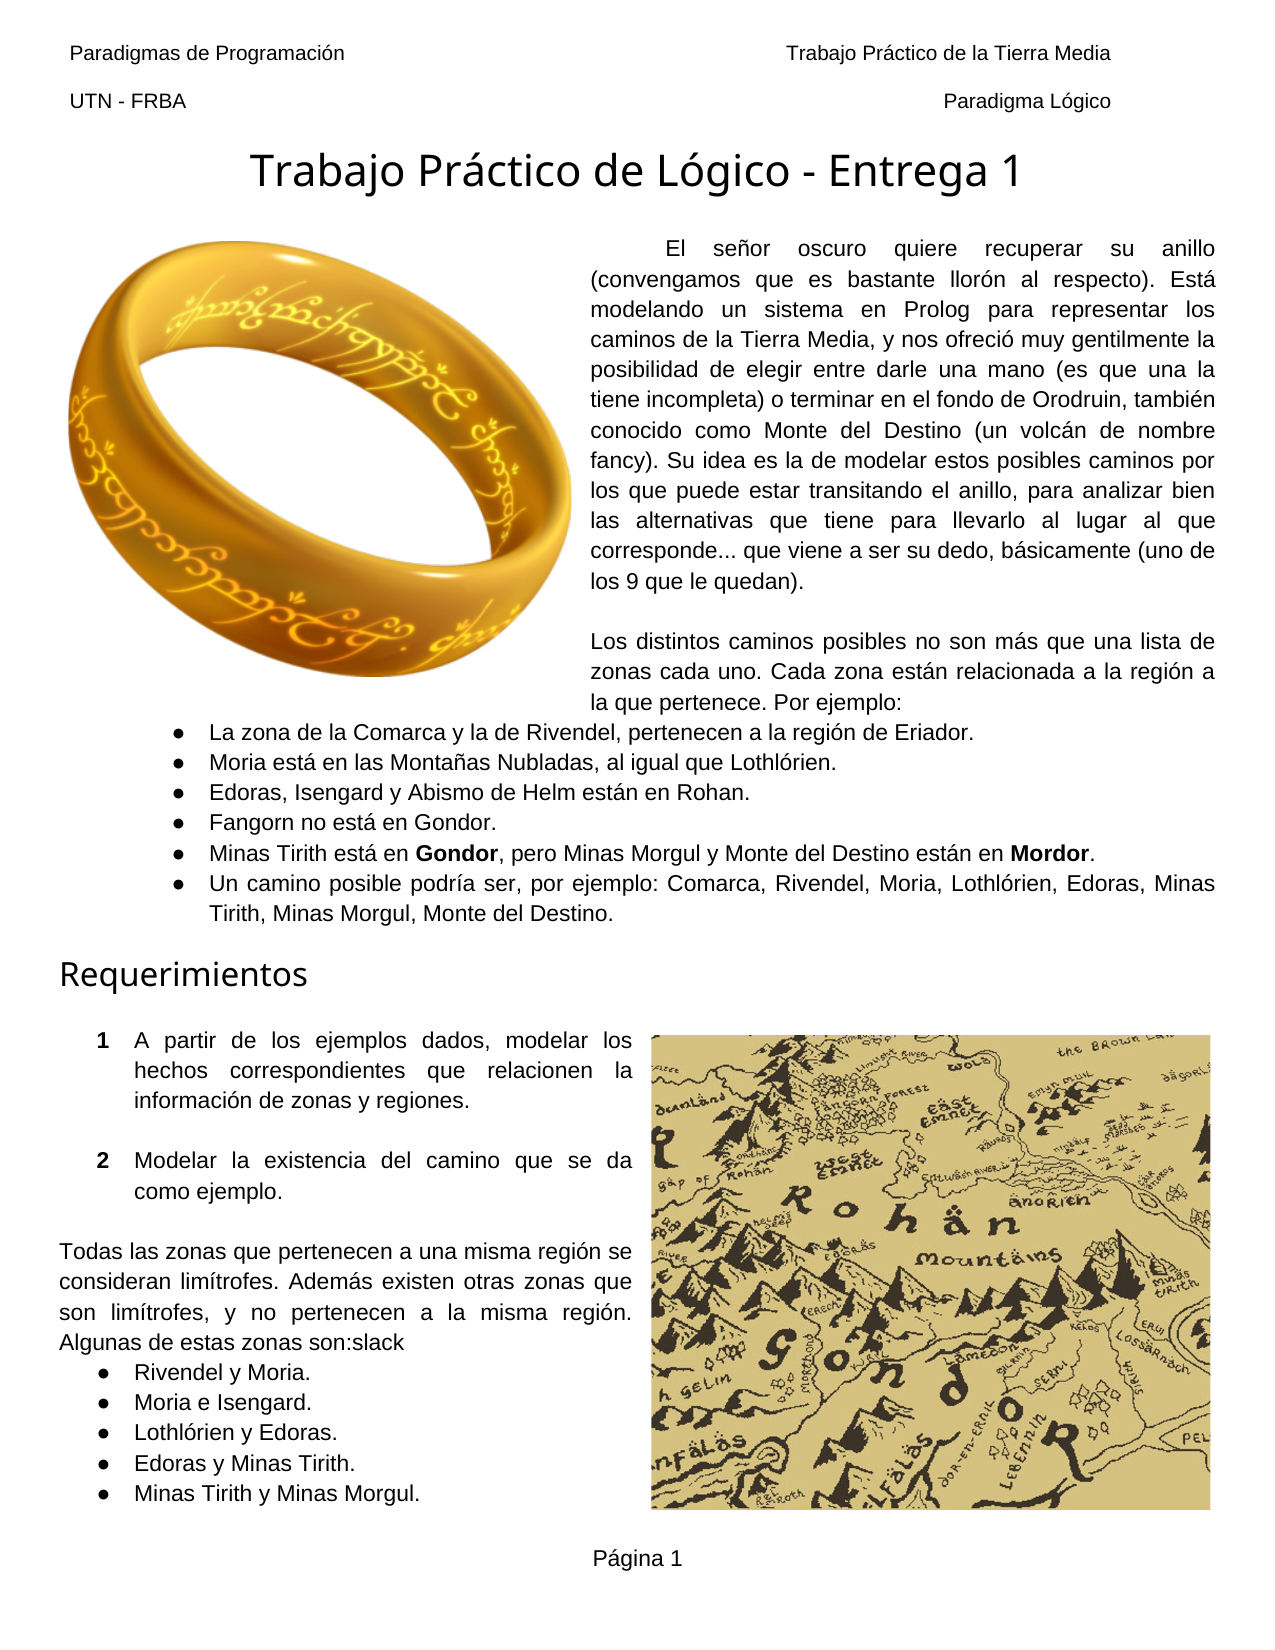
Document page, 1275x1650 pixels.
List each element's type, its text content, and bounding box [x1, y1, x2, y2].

text Todas las zonas que pertenecen a una misma región se consideran limítrofes. Además existen otras zonas que son limítrofes, y no pertenecen a la misma región. Algunas de estas zonas son:slack [59, 1238, 651, 1355]
text El señor oscuro quiere recuperar su anillo (convengamos que es bastante llorón al respecto). Está modelando un sistema en Prolog para representar los caminos de la Tierra Media, y nos ofreció muy gentilmente la posibilidad de elegir entre darle una mano (es que una la tiene incompleta) o terminar en el fondo de Orodruin, también conocido como Monte del Destino (un volcán de nombre fancy). Su idea es la de modelar estos posibles caminos por los que puede estar transitando el anillo, para analizar bien las alternativas que tiene para llevarlo al lugar al que corresponde... que viene a ser su dedo, básicamente (uno de los 9 que le quedan). [59, 235, 1216, 594]
list Lothlórien y Edoras. [96, 1419, 651, 1446]
text Los distintos caminos posibles no son más que una lista de zonas cada uno. Cada zona están relacionada a la región a la que pertenece. Por ejemplo: [59, 628, 1216, 715]
list Minas Tirith está en Gondor, pero Minas Morgul y Monte del Destino están en Mordor. [171, 839, 1216, 866]
list Fangorn no está en Gondor. [171, 809, 1216, 836]
list Edoras, Isengard y Abismo de Helm están en Rohan. [171, 779, 1216, 806]
list Minas Tirith y Minas Morgul. [96, 1480, 651, 1506]
list Moria e Isengard. [96, 1389, 651, 1416]
list La zona de la Comarca y la de Rivendel, pertenecen a la región de Eriador. [171, 719, 1216, 745]
title Trabajo Práctico de Lógico - Entrega 1 [59, 140, 1216, 199]
list Moria está en las Montañas Nubladas, al igual que Lothlórien. [171, 749, 1216, 775]
picture [68, 241, 572, 677]
list Rivendel y Moria. [96, 1359, 651, 1385]
picture [651, 1035, 1211, 1510]
list Edoras y Minas Tirith. [96, 1449, 651, 1476]
list Modelar la existencia del camino que se da como ejemplo. [96, 1147, 651, 1204]
list Un camino posible podría ser, por ejemplo: Comarca, Rivendel, Moria, Lothlórien, Edoras, Minas Tirith, Minas Morgul, Monte del Destino. [171, 870, 1216, 926]
subtitle Requerimientos [59, 951, 1216, 996]
list A partir de los ejemplos dados, modelar los hechos correspondientes que relacionen la información de zonas y regiones. [96, 1027, 1216, 1113]
